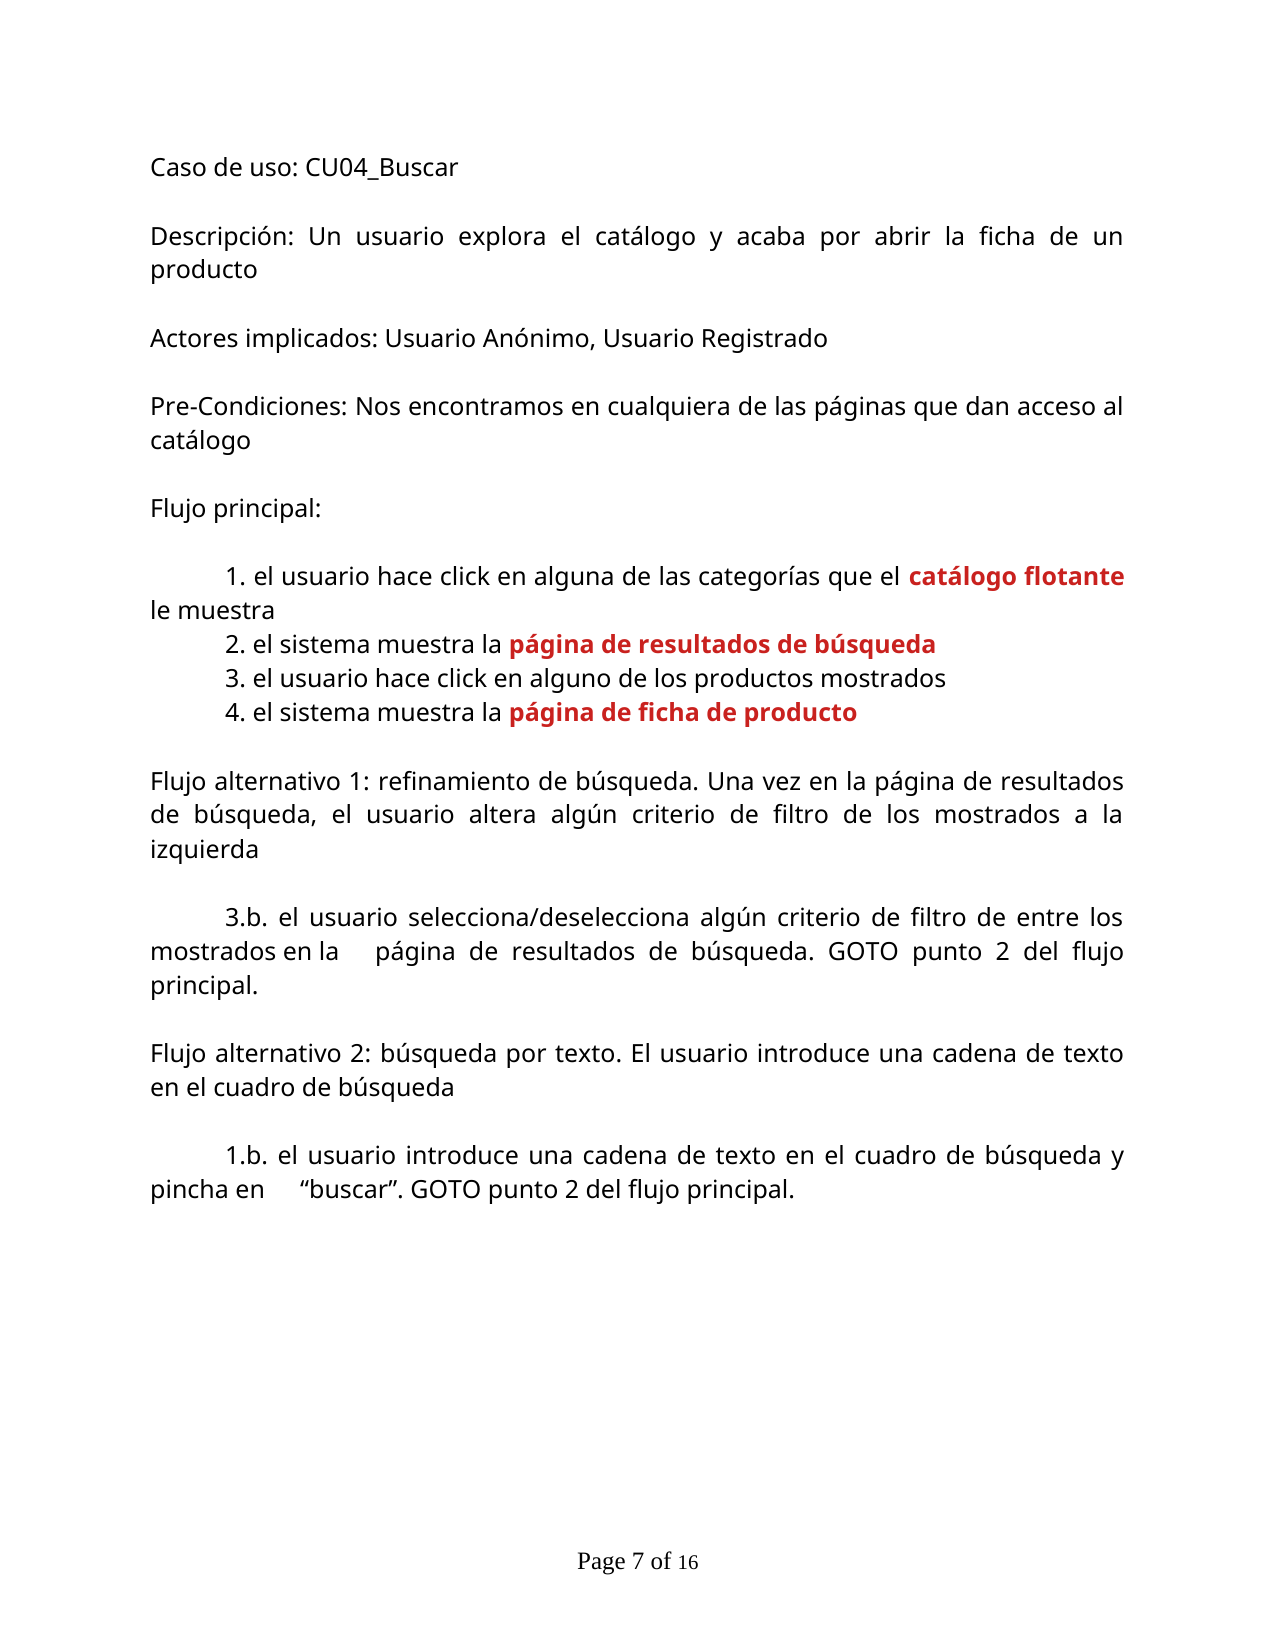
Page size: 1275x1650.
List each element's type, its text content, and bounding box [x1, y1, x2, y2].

text 1. el usuario hace click en alguna de las categorías que el catálogo flotante le muestra [150, 559, 1125, 627]
text Flujo principal: [150, 491, 1125, 525]
text Descripción: Un usuario explora el catálogo y acaba por abrir la ficha de un producto [150, 218, 1125, 286]
text 3.b. el usuario selecciona/deselecciona algún criterio de filtro de entre los mostrados en la página de resultados de búsqueda. GOTO punto 2 del flujo principal. [150, 899, 1125, 1002]
text Actores implicados: Usuario Anónimo, Usuario Registrado [150, 320, 1125, 354]
text Pre-Condiciones: Nos encontramos en cualquiera de las páginas que dan acceso al catálogo [150, 388, 1125, 457]
text Caso de uso: CU04_Buscar [150, 150, 1125, 184]
text Flujo alternativo 1: refinamiento de búsqueda. Una vez en la página de resultados de búsqueda, el usuario altera algún criterio de filtro de los mostrados a la izquierda [150, 763, 1125, 865]
text 2. el sistema muestra la página de resultados de búsqueda [150, 627, 1125, 661]
text 3. el usuario hace click en alguno de los productos mostrados [150, 661, 1125, 695]
text 1.b. el usuario introduce una cadena de texto en el cuadro de búsqueda y pincha en “buscar”. GOTO punto 2 del flujo principal. [150, 1138, 1125, 1206]
text Flujo alternativo 2: búsqueda por texto. El usuario introduce una cadena de texto en el cuadro de búsqueda [150, 1036, 1125, 1104]
text 4. el sistema muestra la página de ficha de producto [150, 695, 1125, 729]
